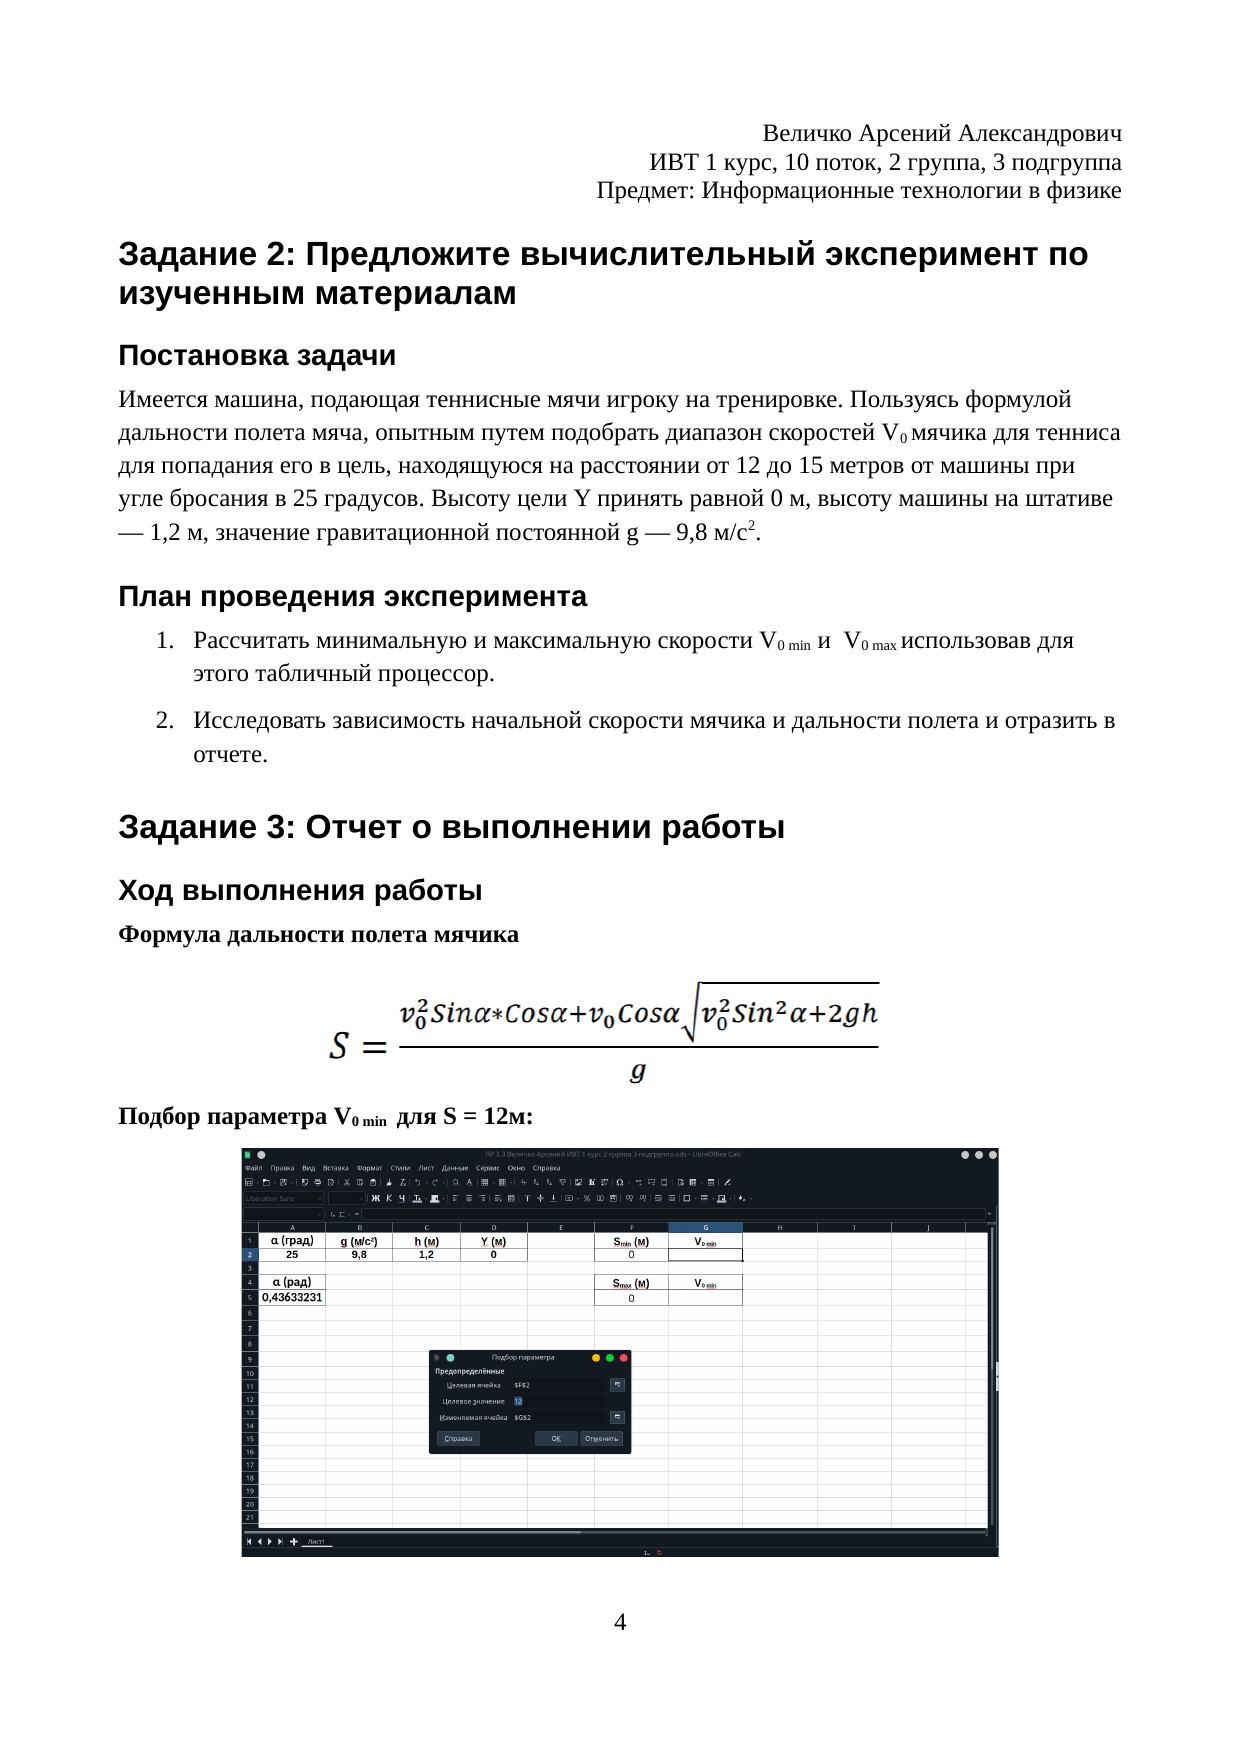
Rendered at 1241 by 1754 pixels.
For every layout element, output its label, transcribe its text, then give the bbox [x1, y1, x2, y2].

subtitle Ход выполнения работы [118, 873, 1122, 907]
picture [321, 966, 919, 1097]
subtitle Постановка задачи [118, 338, 1122, 372]
text Подбор параметра V0 min для S = 12м: [118, 967, 1122, 1130]
list Исследовать зависимость начальной скорости мячика и дальности полета и отразить в отчете. [156, 706, 1122, 767]
text Формула дальности полета мячика [118, 919, 1122, 948]
subtitle Задание 2: Предложите вычислительный эксперимент по изученным материалам [118, 234, 1122, 311]
subtitle План проведения эксперимента [118, 579, 1122, 612]
text Имеется машина, подающая теннисные мячи игроку на тренировке. Пользуясь формулой дальности полета мяча, опытным путем подобрать диапазон скоростей V0 мячика для тенниса для попадания его в цель, находящуюся на расстоянии от 12 до 15 метров от машины при угле бросания в 25 градусов. Высоту цели Y принять равной 0 м, высоту машины на штативе — 1,2 м, значение гравитационной постоянной g — 9,8 м/с2. [118, 384, 1122, 545]
list Рассчитать минимальную и максимальную скорости V0 min и V0 max использовав для этого табличный процессор. [156, 625, 1122, 687]
picture [241, 1148, 999, 1557]
subtitle Задание 3: Отчет о выполнении работы [118, 807, 1122, 846]
